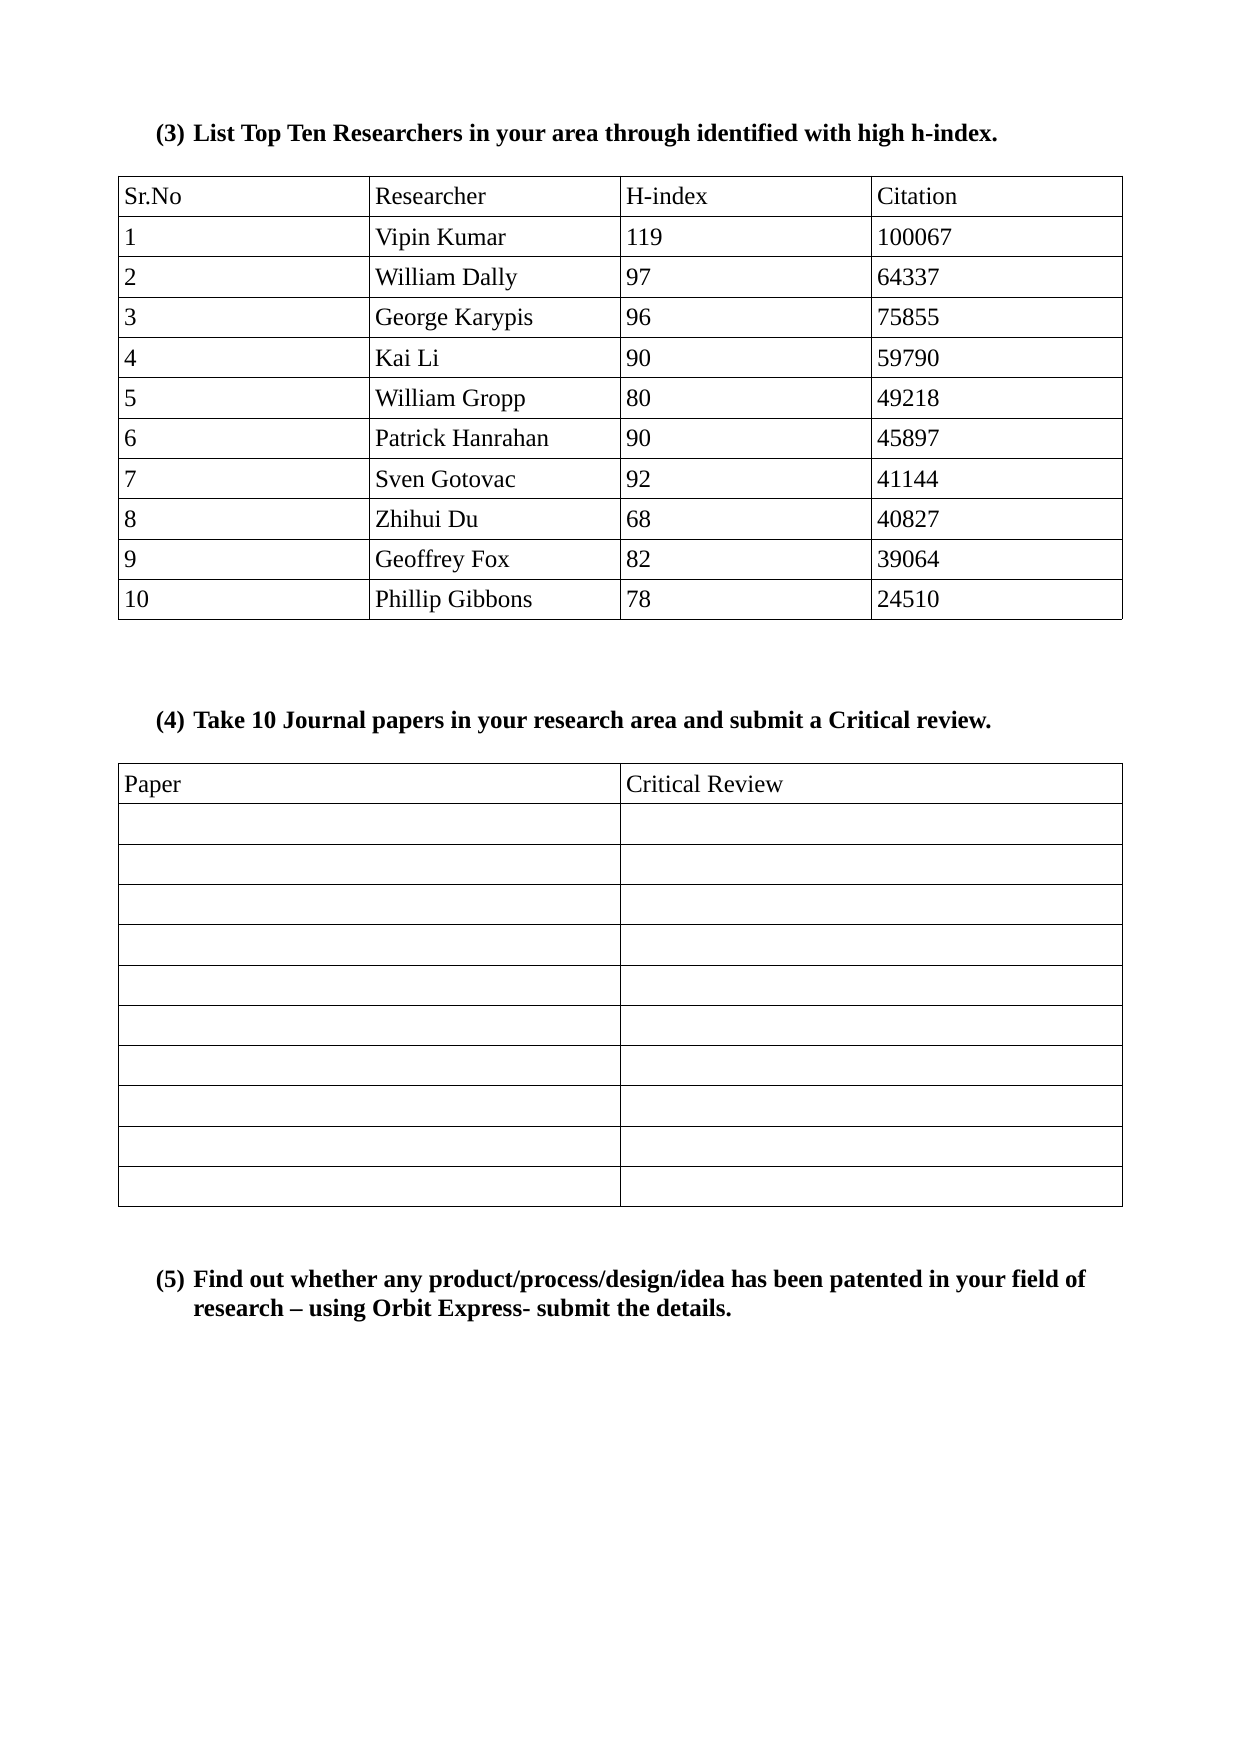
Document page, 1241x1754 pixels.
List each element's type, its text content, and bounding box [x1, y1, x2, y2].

table_cell George Karypis [370, 298, 620, 337]
table_cell [621, 804, 1122, 843]
table_cell 100067 [872, 217, 1122, 256]
list Take 10 Journal papers in your research area and submit a Critical review. [156, 705, 1122, 734]
table_header Sr.No [119, 177, 369, 216]
table_cell 2 [119, 257, 369, 297]
table_cell 8 [119, 499, 369, 538]
table_cell Sven Gotovac [370, 459, 620, 498]
table_cell [119, 804, 620, 843]
table_cell 119 [621, 217, 871, 256]
table_cell [621, 1006, 1122, 1045]
table_cell [119, 1127, 620, 1166]
table_cell [119, 966, 620, 1005]
table_cell 4 [119, 338, 369, 377]
table_cell [119, 925, 620, 964]
table_cell [621, 1086, 1122, 1126]
table_cell [119, 845, 620, 884]
list Find out whether any product/process/design/idea has been patented in your field of research – using Orbit Express- submit the details. [156, 1264, 1122, 1321]
table_header Researcher [370, 177, 620, 216]
table_cell [621, 845, 1122, 884]
table_cell Kai Li [370, 338, 620, 377]
table_cell Patrick Hanrahan [370, 419, 620, 458]
table_cell Geoffrey Fox [370, 540, 620, 579]
table_cell 9 [119, 540, 369, 579]
table_cell Zhihui Du [370, 499, 620, 538]
table_cell 1 [119, 217, 369, 256]
table_cell [621, 1127, 1122, 1166]
table_cell 3 [119, 298, 369, 337]
table_cell 49218 [872, 378, 1122, 417]
table_cell 68 [621, 499, 871, 538]
table_cell 10 [119, 580, 369, 619]
table_header Critical Review [621, 764, 1122, 803]
table_cell [119, 1086, 620, 1126]
table_cell William Gropp [370, 378, 620, 417]
table_header Paper [119, 764, 620, 803]
table_cell 40827 [872, 499, 1122, 538]
table_cell 78 [621, 580, 871, 619]
table_header H-index [621, 177, 871, 216]
table_cell [119, 1006, 620, 1045]
table_cell William Dally [370, 257, 620, 297]
table_cell 24510 [872, 580, 1122, 619]
list List Top Ten Researchers in your area through identified with high h-index. [156, 118, 1122, 147]
table_cell [119, 1167, 620, 1206]
table_cell 45897 [872, 419, 1122, 458]
table_cell [621, 966, 1122, 1005]
table_cell 7 [119, 459, 369, 498]
table_cell 64337 [872, 257, 1122, 297]
table_cell [621, 1167, 1122, 1206]
table_cell 96 [621, 298, 871, 337]
table_cell [621, 885, 1122, 924]
table_cell [119, 1046, 620, 1085]
table_cell 80 [621, 378, 871, 417]
table_cell Vipin Kumar [370, 217, 620, 256]
table_cell 41144 [872, 459, 1122, 498]
table_cell 39064 [872, 540, 1122, 579]
table_cell [621, 1046, 1122, 1085]
table_cell 59790 [872, 338, 1122, 377]
table_cell Phillip Gibbons [370, 580, 620, 619]
table_cell 90 [621, 419, 871, 458]
table_cell 90 [621, 338, 871, 377]
table_cell 6 [119, 419, 369, 458]
table_cell [119, 885, 620, 924]
table_cell 97 [621, 257, 871, 297]
table_cell [621, 925, 1122, 964]
table_header Citation [872, 177, 1122, 216]
table_cell 92 [621, 459, 871, 498]
table_cell 5 [119, 378, 369, 417]
table_cell 75855 [872, 298, 1122, 337]
table_cell 82 [621, 540, 871, 579]
